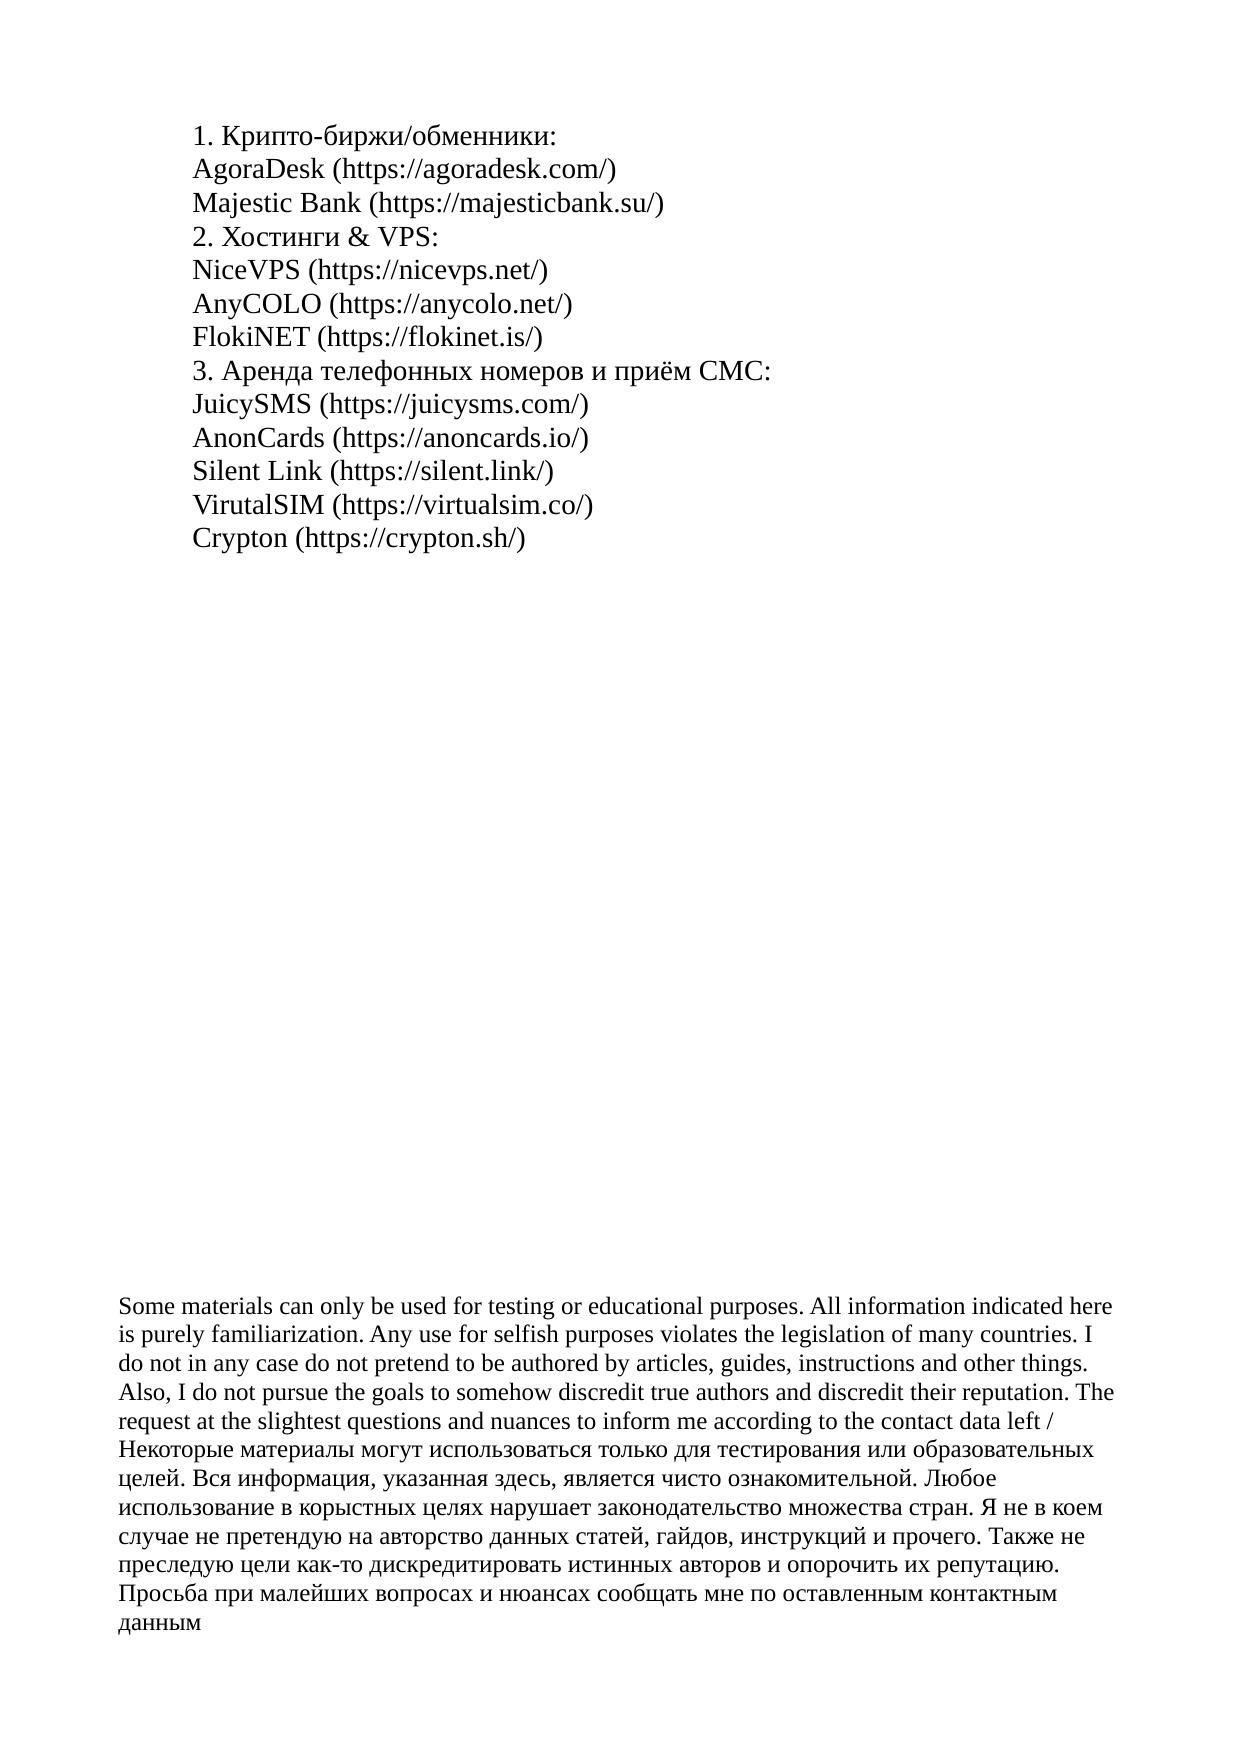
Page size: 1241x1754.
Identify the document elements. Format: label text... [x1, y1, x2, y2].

text 1. Крипто-биржи/обменники: [118, 118, 1122, 152]
text NiceVPS (https://nicevps.net/) [118, 252, 1122, 286]
text Silent Link (https://silent.link/) [118, 453, 1122, 487]
text AnonCards (https://anoncards.io/) [118, 420, 1122, 453]
text FlokiNET (https://flokinet.is/) [118, 319, 1122, 353]
text AgoraDesk (https://agoradesk.com/) [118, 152, 1122, 185]
text Crypton (https://crypton.sh/) [118, 521, 1122, 554]
text 3. Аренда телефонных номеров и приём СМС: [118, 353, 1122, 386]
text JuicySMS (https://juicysms.com/) [118, 386, 1122, 420]
text 2. Хостинги & VPS: [118, 219, 1122, 252]
text Majestic Bank (https://majesticbank.su/) [118, 185, 1122, 219]
text AnyCOLO (https://anycolo.net/) [118, 286, 1122, 319]
text VirutalSIM (https://virtualsim.co/) [118, 487, 1122, 521]
